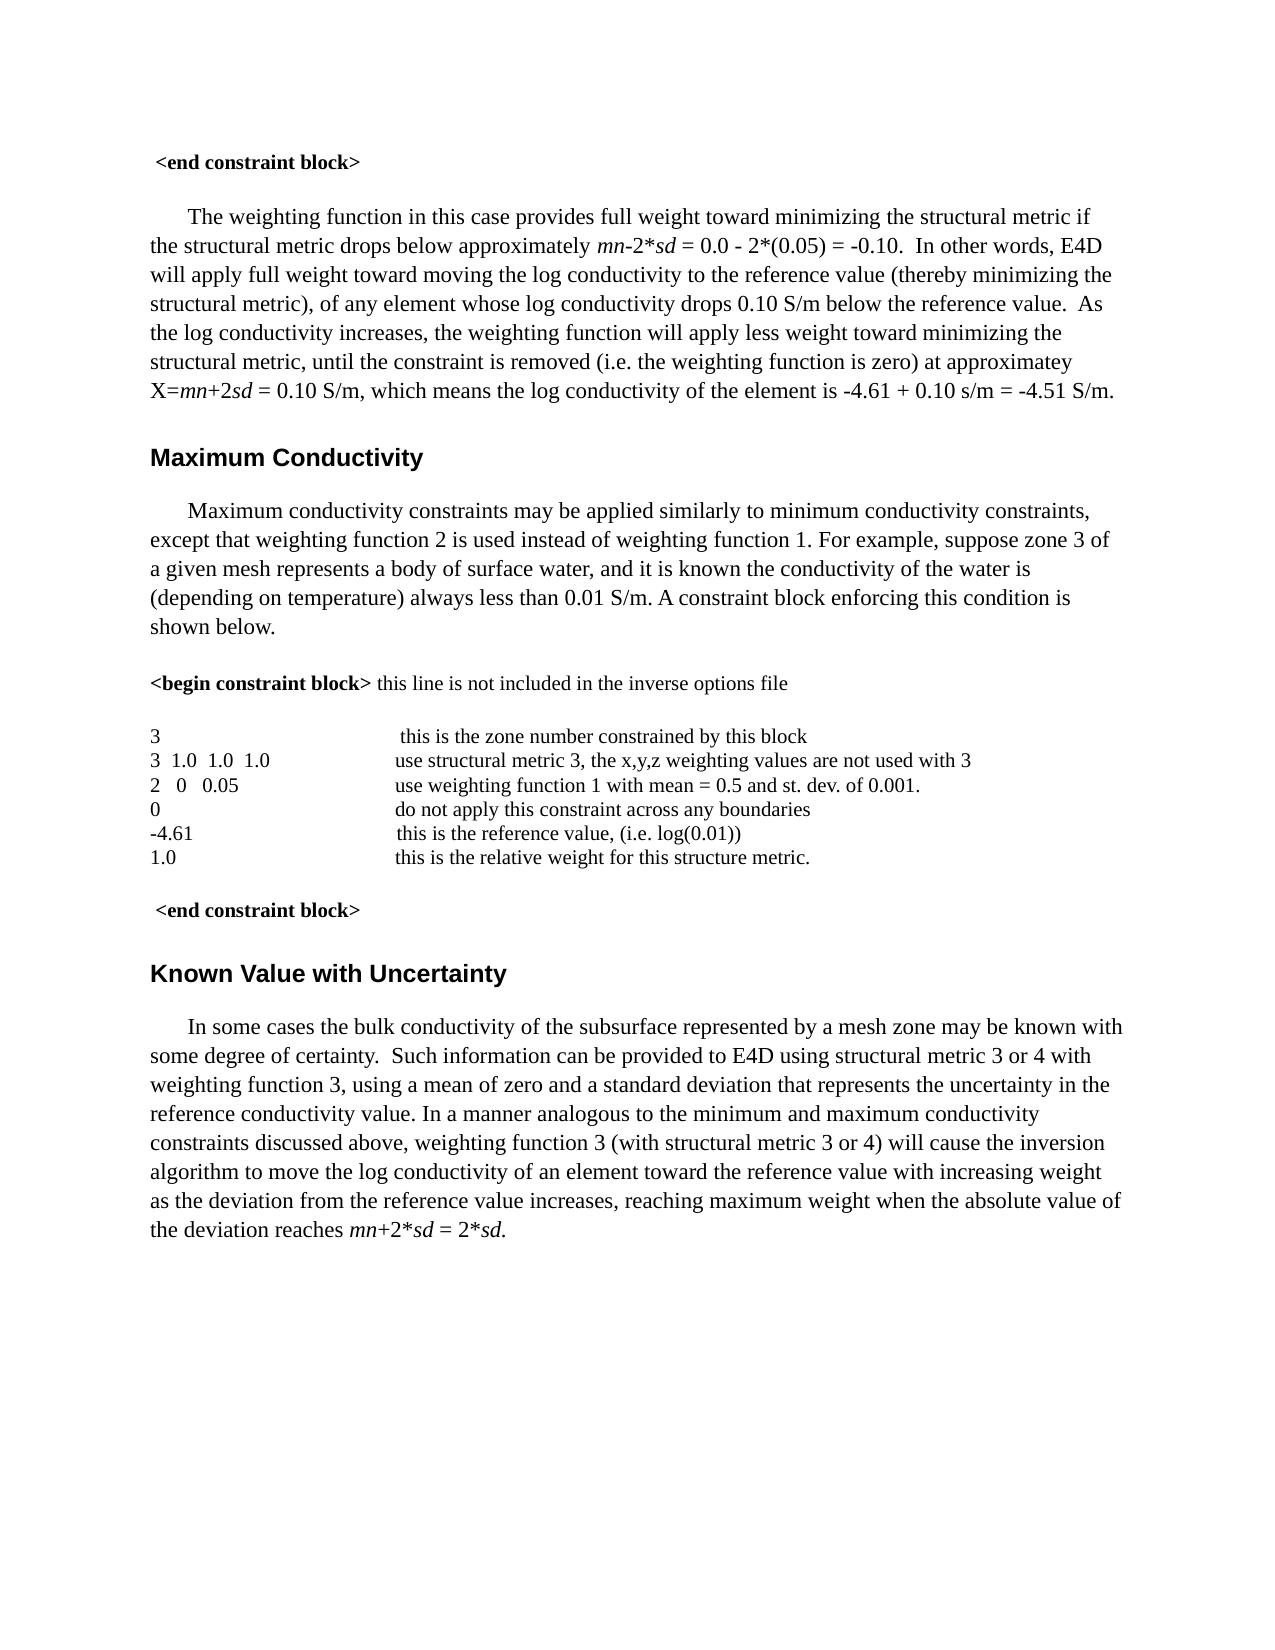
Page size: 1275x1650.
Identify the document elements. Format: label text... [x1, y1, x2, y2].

text In some cases the bulk conductivity of the subsurface represented by a mesh zone may be known with some degree of certainty. Such information can be provided to E4D using structural metric 3 or 4 with weighting function 3, using a mean of zero and a standard deviation that represents the uncertainty in the reference conductivity value. In a manner analogous to the minimum and maximum conductivity constraints discussed above, weighting function 3 (with structural metric 3 or 4) will cause the inversion algorithm to move the log conductivity of an element toward the reference value with increasing weight as the deviation from the reference value increases, reaching maximum weight when the absolute value of the deviation reaches mn+2*sd = 2*sd. [150, 1013, 1125, 1242]
text 3 this is the zone number constrained by this block 3 1.0 1.0 1.0 use structural metric 3, the x,y,z weighting values are not used with 3 2 0 0.05 use weighting function 1 with mean = 0.5 and st. dev. of 0.001. 0 do not apply this constraint across any boundaries -4.61 this is the reference value, (i.e. log(0.01)) 1.0 this is the relative weight for this structure metric. [150, 724, 1125, 869]
subtitle Known Value with Uncertainty [150, 959, 1125, 988]
text <begin constraint block> this line is not included in the inverse options file [150, 671, 1125, 695]
text <end constraint block> [150, 898, 1125, 922]
text The weighting function in this case provides full weight toward minimizing the structural metric if the structural metric drops below approximately mn-2*sd = 0.0 - 2*(0.05) = -0.10. In other words, E4D will apply full weight toward moving the log conductivity to the reference value (thereby minimizing the structural metric), of any element whose log conductivity drops 0.10 S/m below the reference value. As the log conductivity increases, the weighting function will apply less weight toward minimizing the structural metric, until the constraint is removed (i.e. the weighting function is zero) at approximatey X=mn+2sd = 0.10 S/m, which means the log conductivity of the element is -4.61 + 0.10 s/m = -4.51 S/m. [150, 203, 1125, 403]
text <end constraint block> [150, 150, 1125, 174]
subtitle Maximum Conductivity [150, 443, 1125, 472]
text Maximum conductivity constraints may be applied similarly to minimum conductivity constraints, except that weighting function 2 is used instead of weighting function 1. For example, suppose zone 3 of a given mesh represents a body of surface water, and it is known the conductivity of the water is (depending on temperature) always less than 0.01 S/m. A constraint block enforcing this condition is shown below. [150, 497, 1125, 639]
